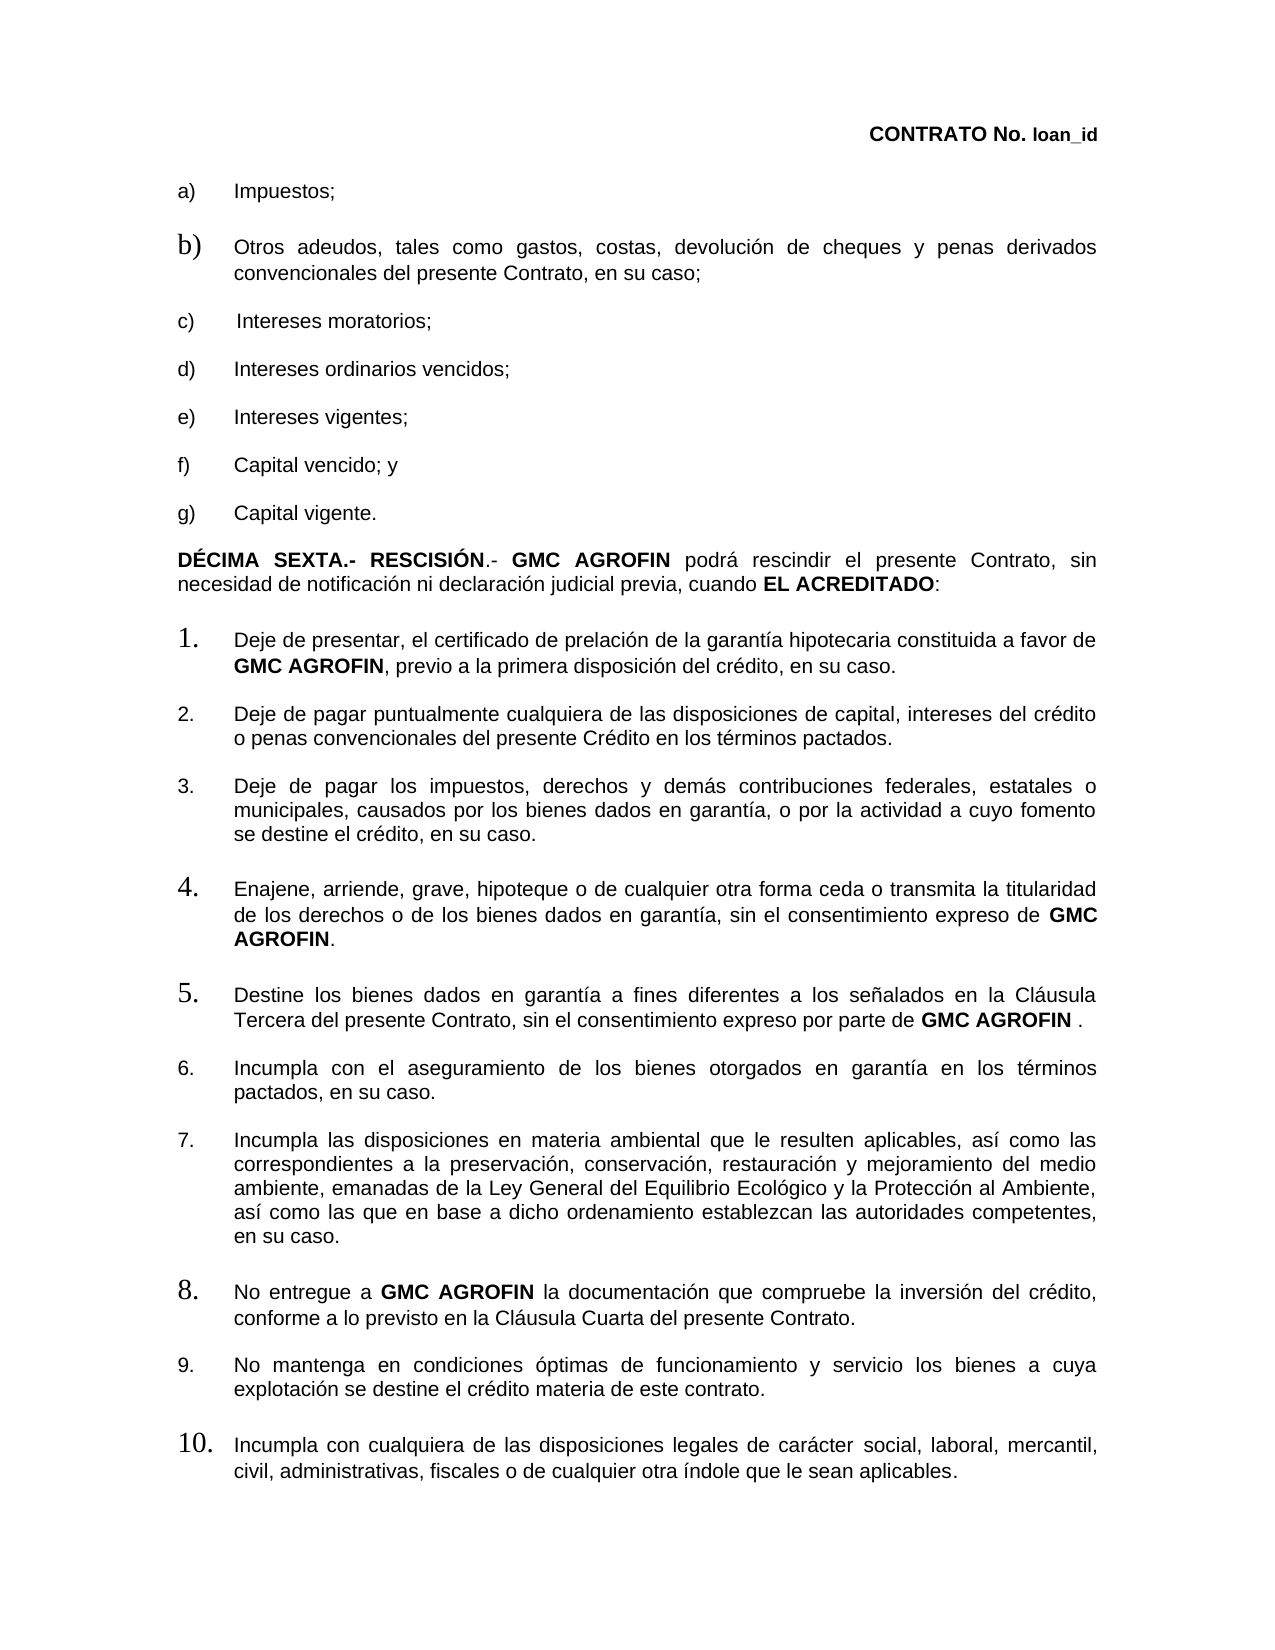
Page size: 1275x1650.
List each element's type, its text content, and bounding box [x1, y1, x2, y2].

text DÉCIMA SEXTA.- RESCISIÓN.- GMC AGROFIN podrá rescindir el presente Contrato, sin necesidad de notificación ni declaración judicial previa, cuando EL ACREDITADO: [177, 548, 1098, 596]
list Capital vigente. [177, 500, 1098, 524]
list Deje de presentar, el certificado de prelación de la garantía hipotecaria constituida a favor de GMC AGROFIN, previo a la primera disposición del crédito, en su caso. [177, 620, 1098, 678]
list Incumpla con el aseguramiento de los bienes otorgados en garantía en los términos pactados, en su caso. [177, 1056, 1098, 1104]
list Otros adeudos, tales como gastos, costas, devolución de cheques y penas derivados convencionales del presente Contrato, en su caso; [177, 227, 1098, 285]
list Destine los bienes dados en garantía a fines diferentes a los señalados en la Cláusula Tercera del presente Contrato, sin el consentimiento expreso por parte de GMC AGROFIN . [177, 975, 1098, 1032]
list Intereses moratorios; [177, 309, 1098, 333]
list Intereses vigentes; [177, 404, 1098, 428]
list Deje de pagar los impuestos, derechos y demás contribuciones federales, estatales o municipales, causados por los bienes dados en garantía, o por la actividad a cuyo fomento se destine el crédito, en su caso. [177, 773, 1098, 845]
list Deje de pagar puntualmente cualquiera de las disposiciones de capital, intereses del crédito o penas convencionales del presente Crédito en los términos pactados. [177, 702, 1098, 749]
list Capital vencido; y [177, 452, 1098, 476]
list Incumpla las disposiciones en materia ambiental que le resulten aplicables, así como las correspondientes a la preservación, conservación, restauración y mejoramiento del medio ambiente, emanadas de la Ley General del Equilibrio Ecológico y la Protección al Ambiente, así como las que en base a dicho ordenamiento establezcan las autoridades competentes, en su caso. [177, 1128, 1098, 1248]
list No mantenga en condiciones óptimas de funcionamiento y servicio los bienes a cuya explotación se destine el crédito materia de este contrato. [177, 1353, 1098, 1401]
list Enajene, arriende, grave, hipoteque o de cualquier otra forma ceda o transmita la titularidad de los derechos o de los bienes dados en garantía, sin el consentimiento expreso de GMC AGROFIN. [177, 869, 1098, 951]
list Impuestos; [177, 179, 1098, 203]
list Incumpla con cualquiera de las disposiciones legales de carácter social, laboral, mercantil, civil, administrativas, fiscales o de cualquier otra índole que le sean aplicables. [177, 1425, 1098, 1483]
list No entregue a GMC AGROFIN la documentación que compruebe la inversión del crédito, conforme a lo previsto en la Cláusula Cuarta del presente Contrato. [177, 1272, 1098, 1329]
list Intereses ordinarios vencidos; [177, 357, 1098, 381]
